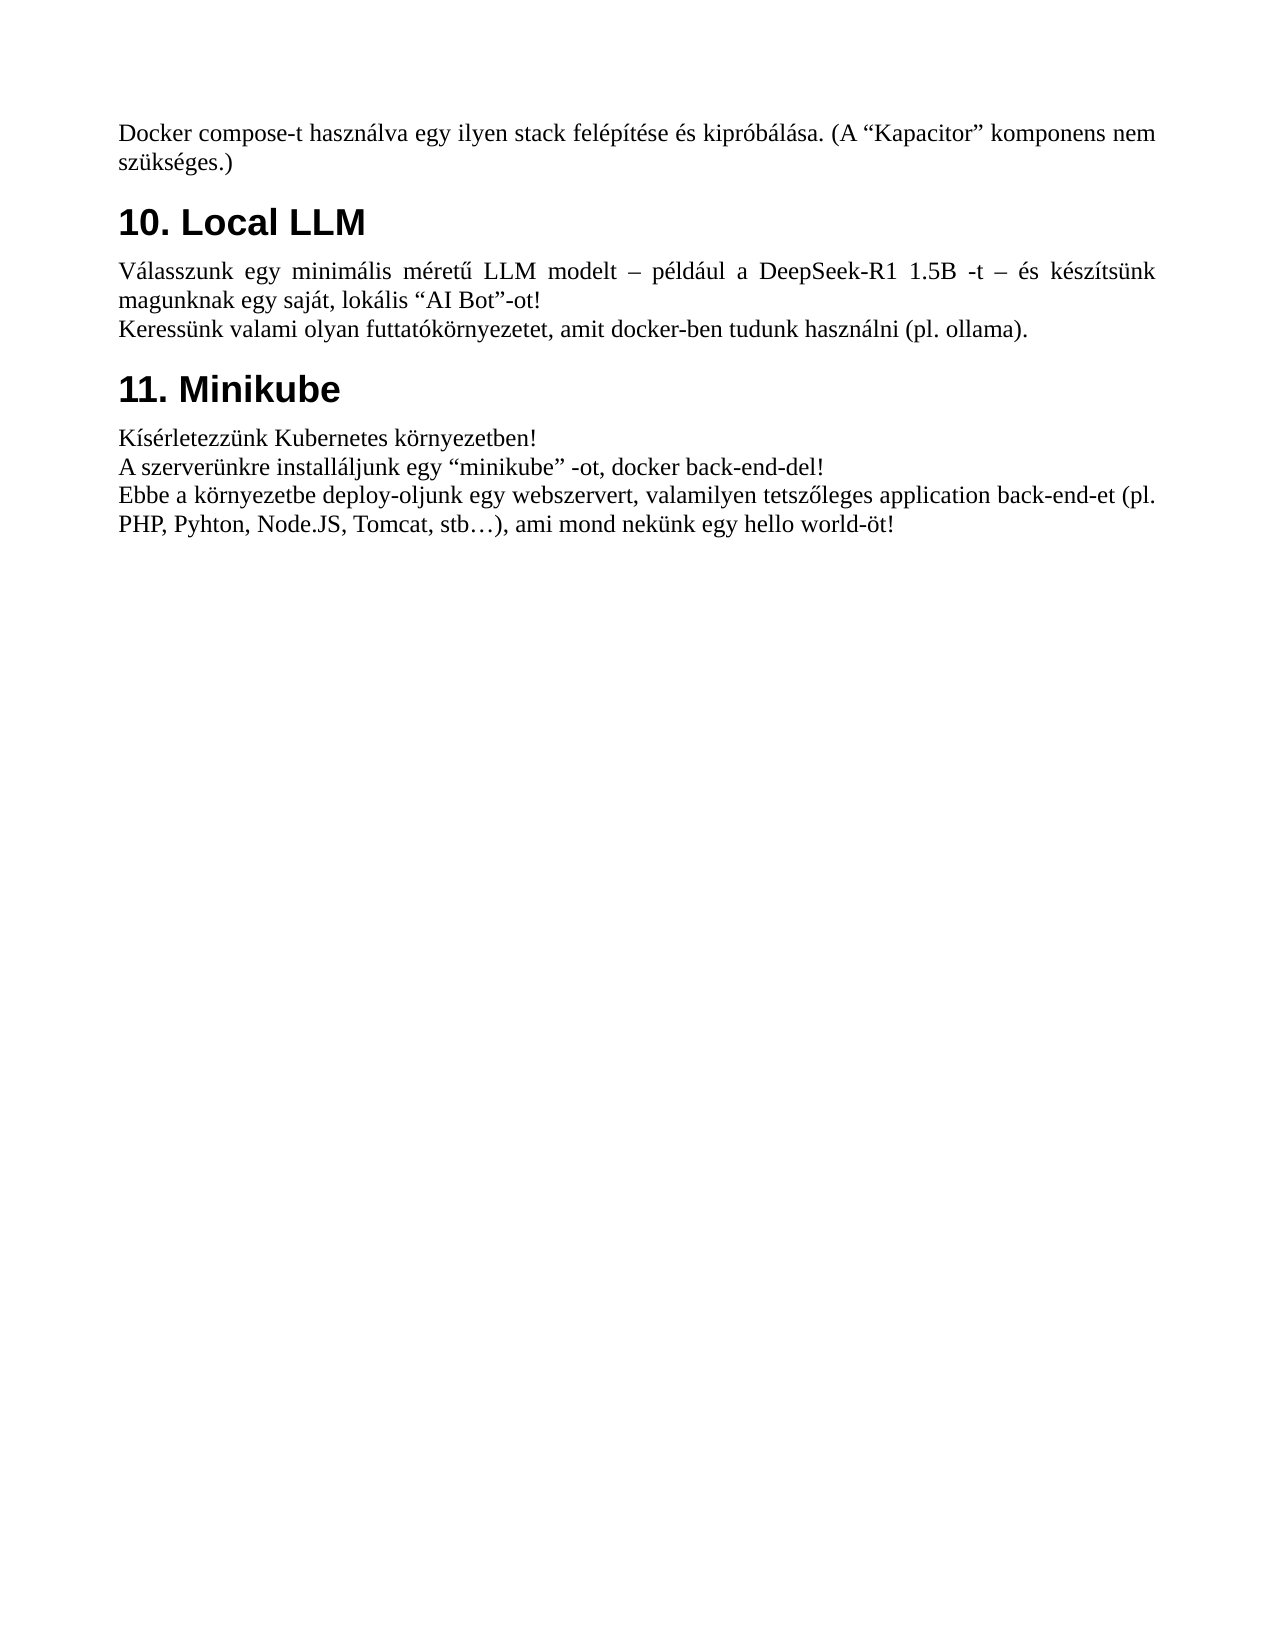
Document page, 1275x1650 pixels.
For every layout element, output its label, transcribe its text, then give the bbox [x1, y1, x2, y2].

text Válasszunk egy minimális méretű LLM modelt – például a DeepSeek-R1 1.5B -t – és készítsünk magunknak egy saját, lokális “AI Bot”-ot! [118, 256, 1157, 314]
text Keressünk valami olyan futtatókörnyezetet, amit docker-ben tudunk használni (pl. ollama). [118, 314, 1157, 342]
text A szerverünkre installáljunk egy “minikube” -ot, docker back-end-del! [118, 452, 1157, 481]
subtitle 11. Minikube [118, 367, 1157, 411]
text Kísérletezzünk Kubernetes környezetben! [118, 423, 1157, 452]
text Ebbe a környezetbe deploy-oljunk egy webszervert, valamilyen tetszőleges application back-end-et (pl. PHP, Pyhton, Node.JS, Tomcat, stb…), ami mond nekünk egy hello world-öt! [118, 481, 1157, 538]
subtitle 10. Local LLM [118, 201, 1157, 244]
text Docker compose-t használva egy ilyen stack felépítése és kipróbálása. (A “Kapacitor” komponens nem szükséges.) [118, 118, 1157, 176]
